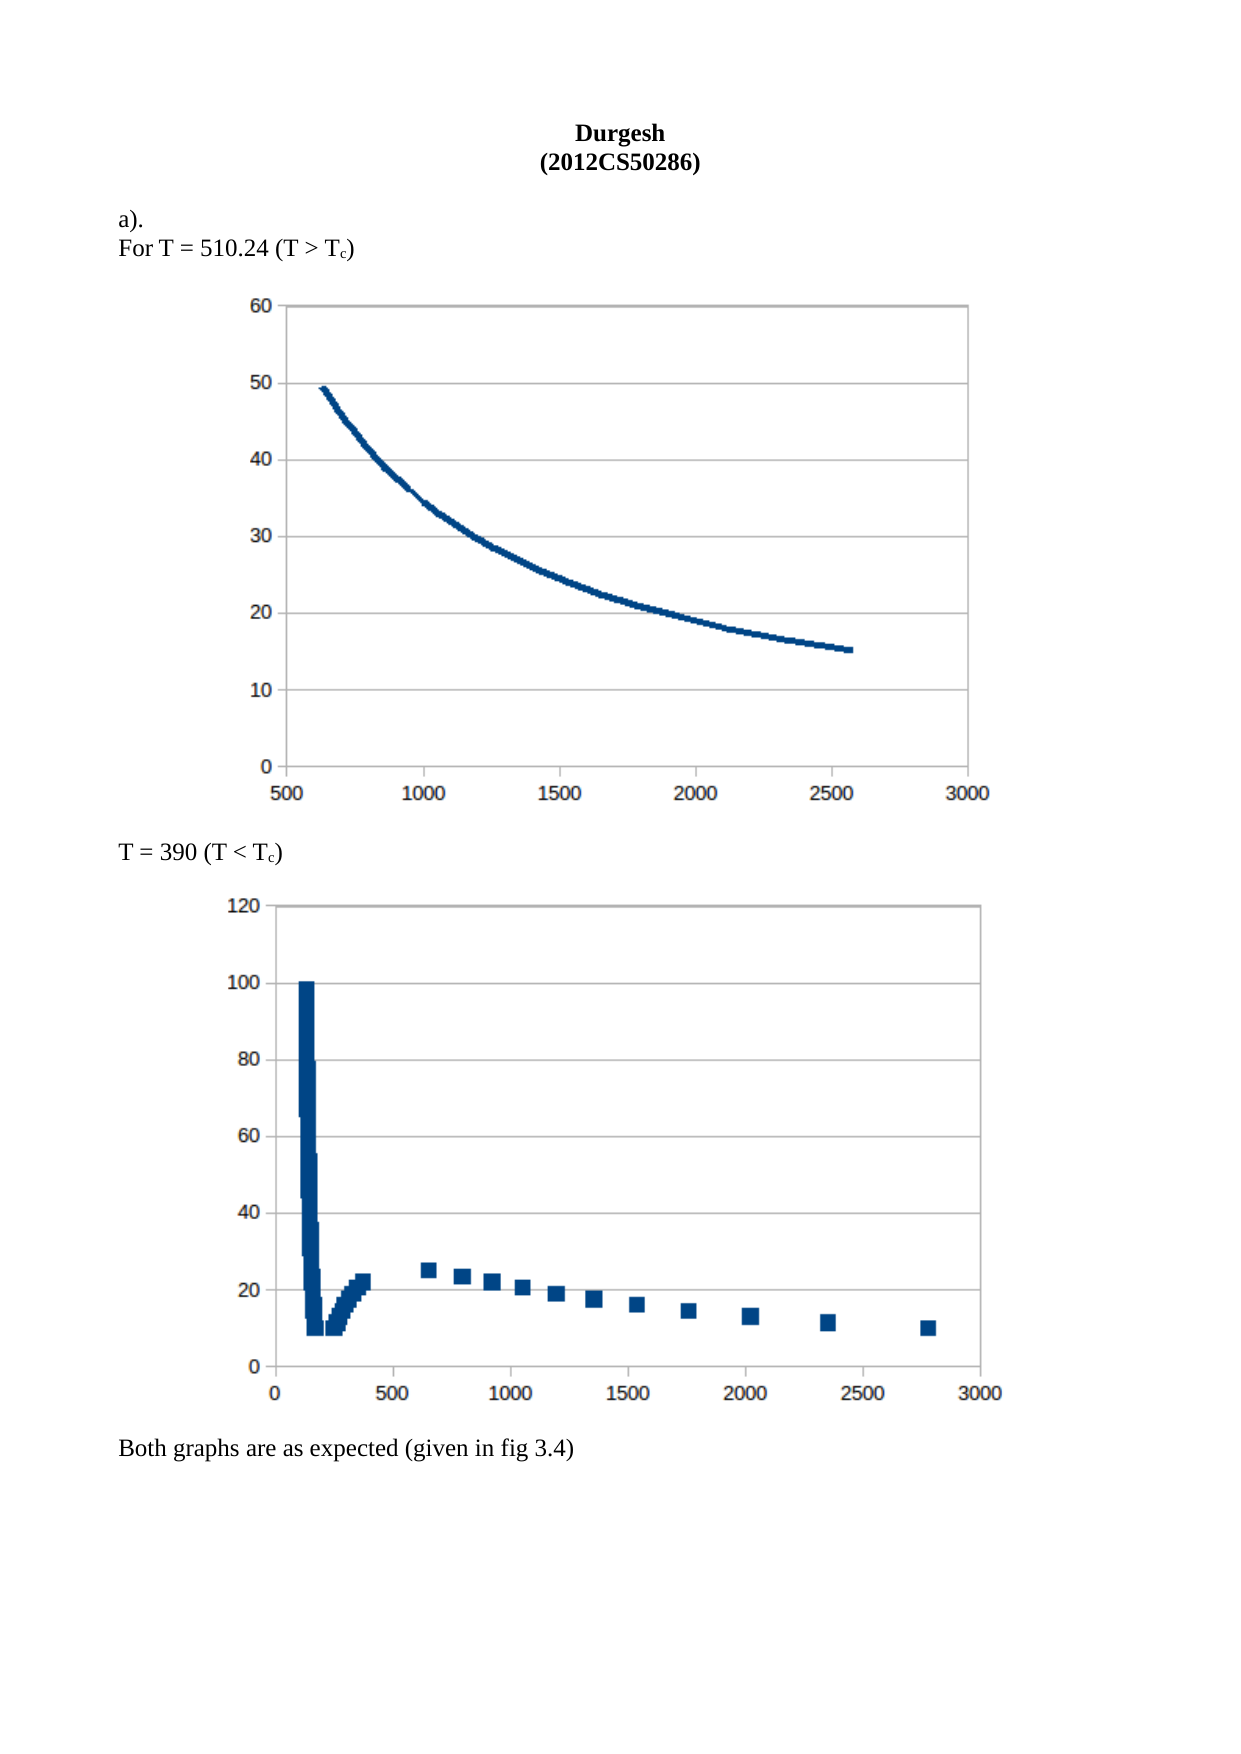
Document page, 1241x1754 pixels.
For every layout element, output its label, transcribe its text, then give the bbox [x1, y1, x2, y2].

text For T = 510.24 (T > Tc) [118, 233, 1122, 262]
text Both graphs are as expected (given in fig 3.4) [118, 1433, 1122, 1462]
text Durgesh [118, 118, 1122, 147]
text (2012CS50286) [118, 147, 1122, 176]
picture [227, 894, 1013, 1405]
text a). [118, 204, 1122, 233]
text T = 390 (T < Tc) [118, 837, 1122, 866]
picture [250, 294, 991, 805]
